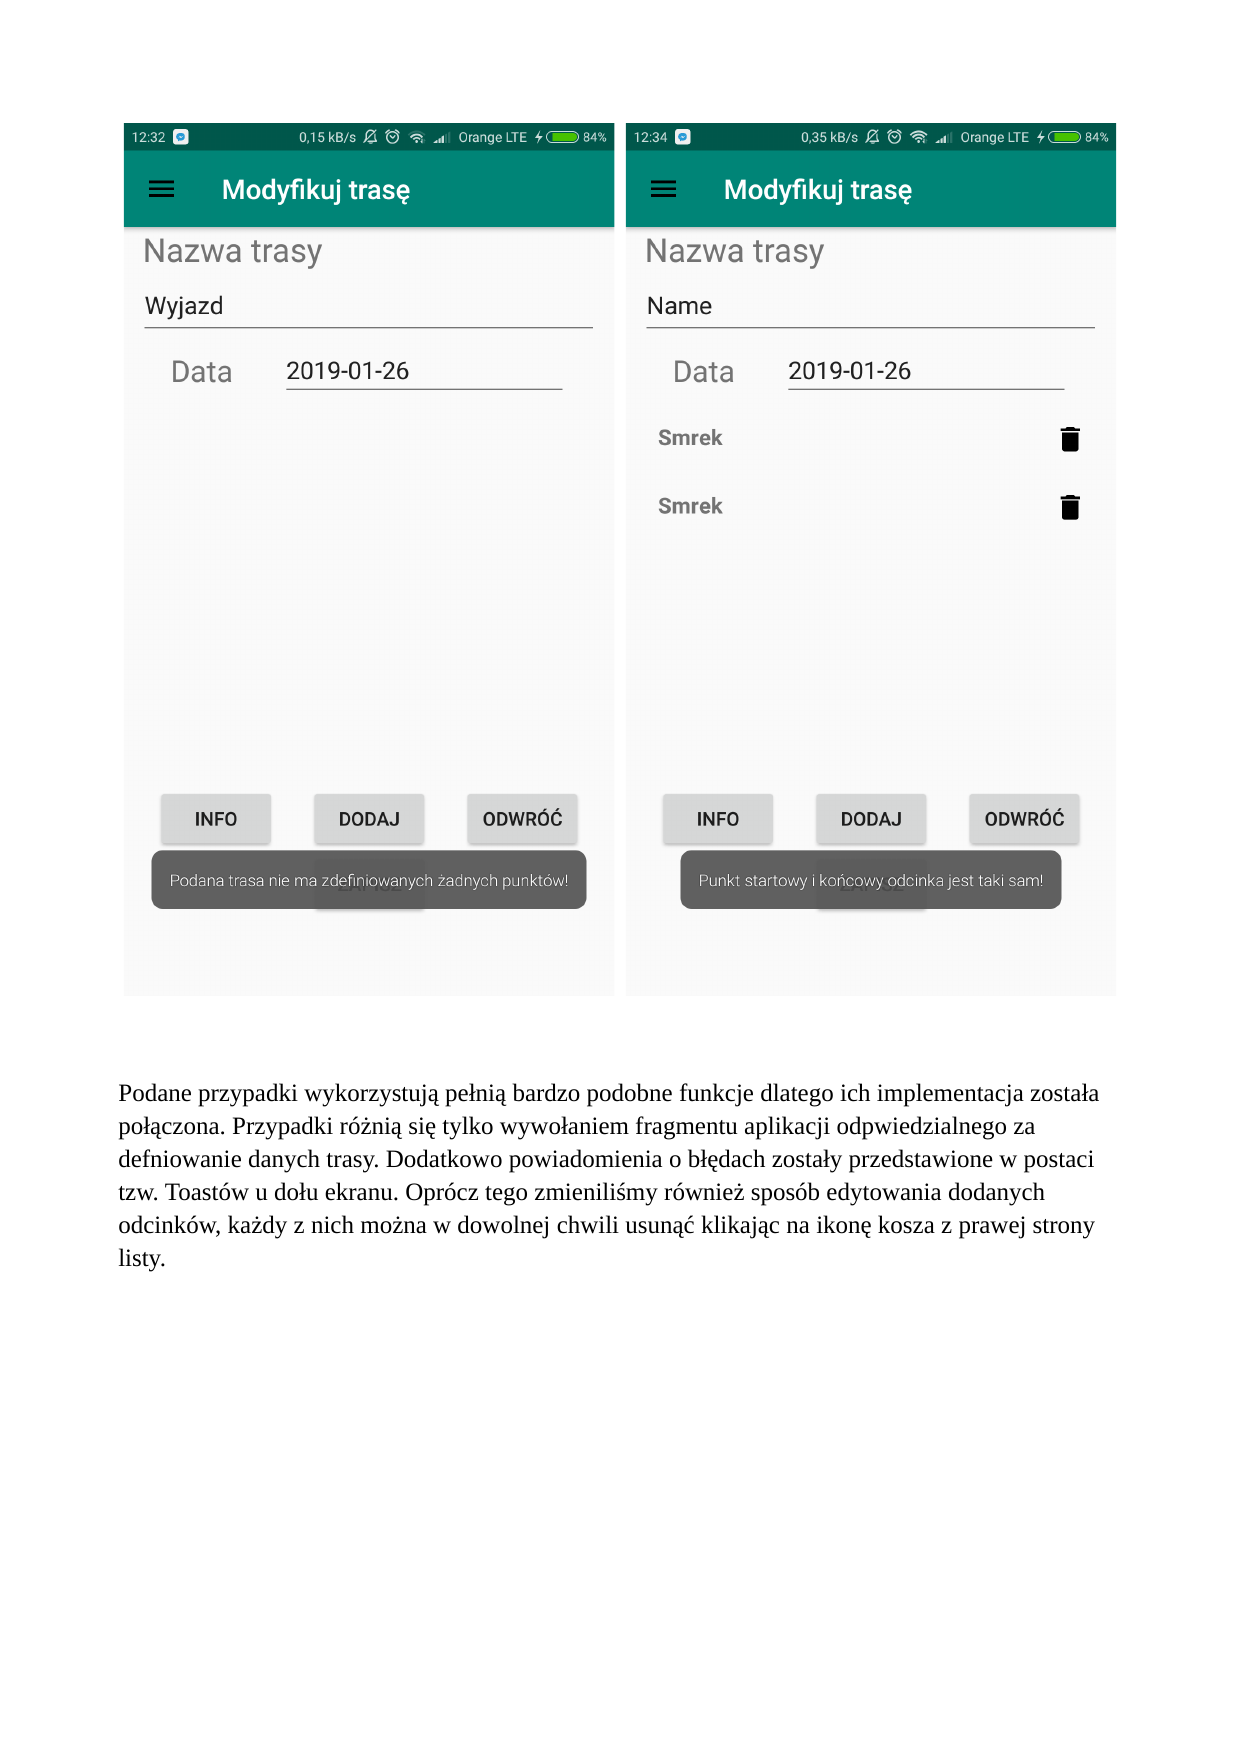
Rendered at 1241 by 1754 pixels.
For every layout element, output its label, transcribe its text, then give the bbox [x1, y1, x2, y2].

table_cell [620, 118, 1122, 1030]
text Podane przypadki wykorzystują pełnią bardzo podobne funkcje dlatego ich implementacja została połączona. Przypadki różnią się tylko wywołaniem fragmentu aplikacji odpwiedzialnego za defniowanie danych trasy. Dodatkowo powiadomienia o błędach zostały przedstawione w postaci tzw. Toastów u dołu ekranu. Oprócz tego zmieniliśmy również sposób edytowania dodanych odcinków, każdy z nich można w dowolnej chwili usunąć klikając na ikonę kosza z prawej strony listy. [118, 1078, 1122, 1272]
table_cell [118, 118, 620, 1030]
picture [123, 123, 615, 996]
picture [625, 123, 1117, 996]
